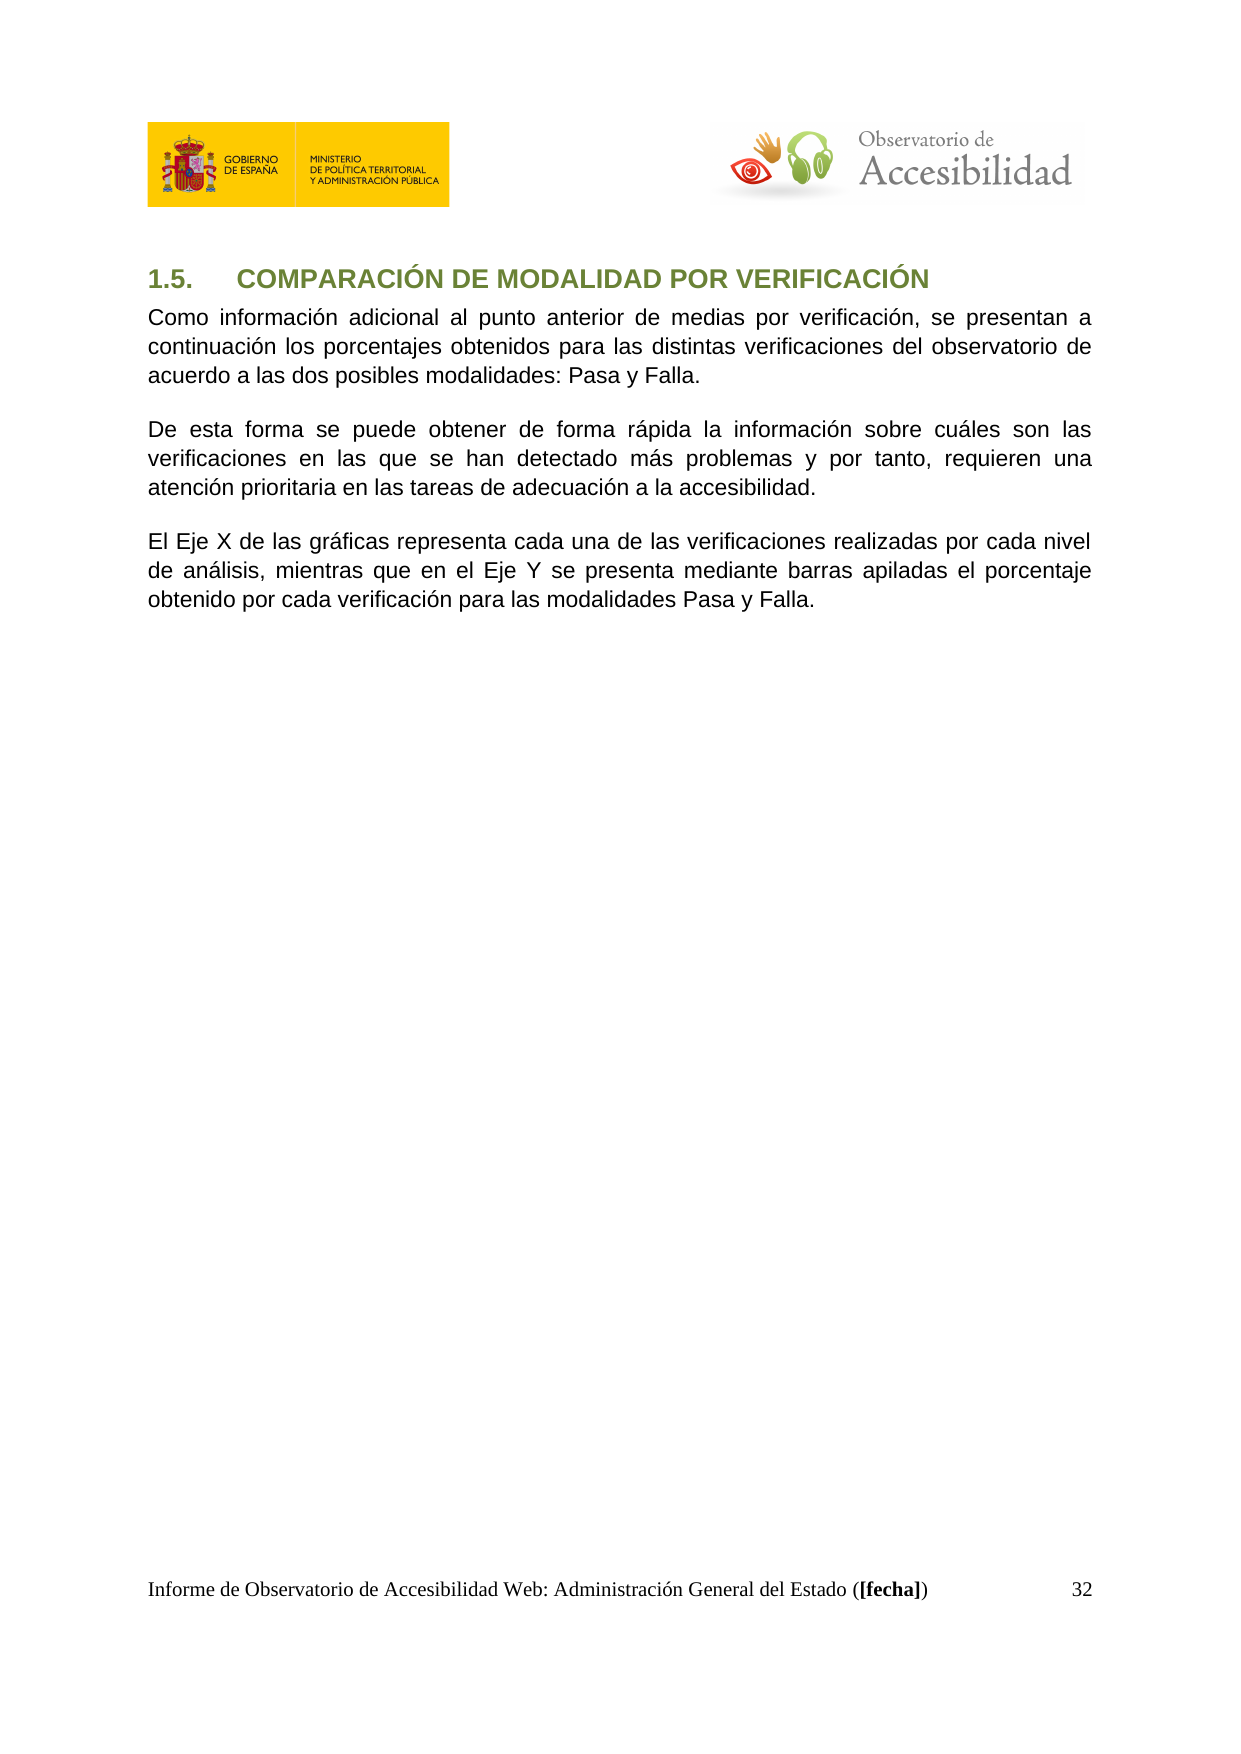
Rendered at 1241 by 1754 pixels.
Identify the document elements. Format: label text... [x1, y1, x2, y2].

picture [147, 122, 450, 207]
text Como información adicional al punto anterior de medias por verificación, se presentan a continuación los porcentajes obtenidos para las distintas verificaciones del observatorio de acuerdo a las dos posibles modalidades: Pasa y Falla. [148, 304, 1092, 388]
picture [710, 122, 1086, 205]
text De esta forma se puede obtener de forma rápida la información sobre cuáles son las verificaciones en las que se han detectado más problemas y por tanto, requieren una atención prioritaria en las tareas de adecuación a la accesibilidad. [148, 416, 1092, 500]
list Comparación de Modalidad por Verificación [148, 263, 1092, 294]
text El Eje X de las gráficas representa cada una de las verificaciones realizadas por cada nivel de análisis, mientras que en el Eje Y se presenta mediante barras apiladas el porcentaje obtenido por cada verificación para las modalidades Pasa y Falla. [148, 528, 1092, 612]
